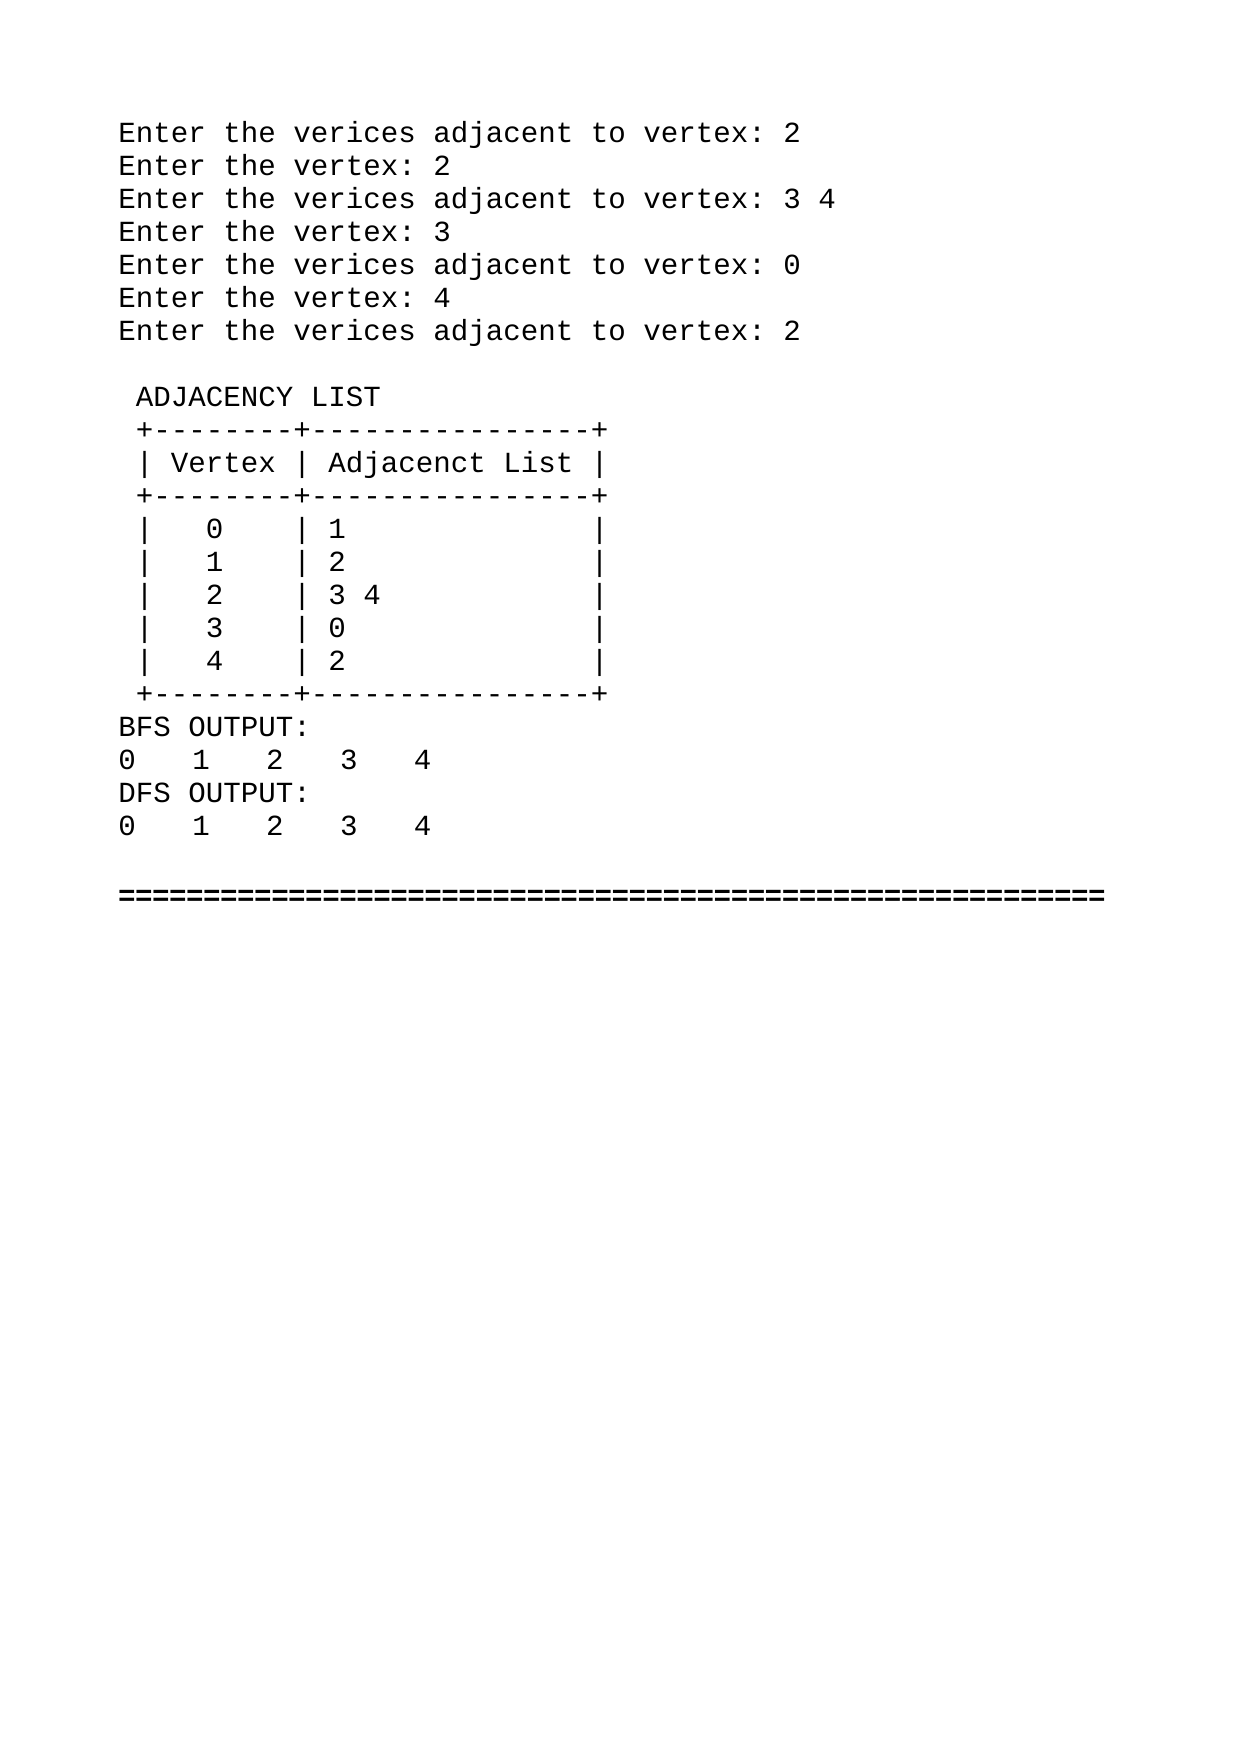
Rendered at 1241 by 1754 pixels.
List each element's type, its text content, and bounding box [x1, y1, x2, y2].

text ADJACENCY LIST [118, 382, 1122, 415]
text 0 1 2 3 4 [118, 812, 1122, 844]
text +--------+----------------+ [118, 679, 1122, 712]
text +--------+----------------+ [118, 481, 1122, 514]
text BFS OUTPUT: [118, 712, 1122, 746]
text | 0 | 1 | [118, 514, 1122, 547]
text Enter the verices adjacent to vertex: 3 4 [118, 184, 1122, 217]
text | Vertex | Adjacenct List | [118, 448, 1122, 481]
text DFS OUTPUT: [118, 778, 1122, 812]
text Enter the vertex: 4 [118, 283, 1122, 316]
text ========================================================== [118, 878, 1122, 911]
text +--------+----------------+ [118, 415, 1122, 448]
text Enter the verices adjacent to vertex: 2 [118, 316, 1122, 349]
text | 4 | 2 | [118, 646, 1122, 679]
text Enter the verices adjacent to vertex: 0 [118, 250, 1122, 283]
text | 3 | 0 | [118, 613, 1122, 646]
text Enter the vertex: 3 [118, 217, 1122, 250]
text Enter the vertex: 2 [118, 151, 1122, 184]
text 0 1 2 3 4 [118, 746, 1122, 778]
text Enter the verices adjacent to vertex: 2 [118, 118, 1122, 151]
text | 1 | 2 | [118, 547, 1122, 580]
text | 2 | 3 4 | [118, 580, 1122, 613]
